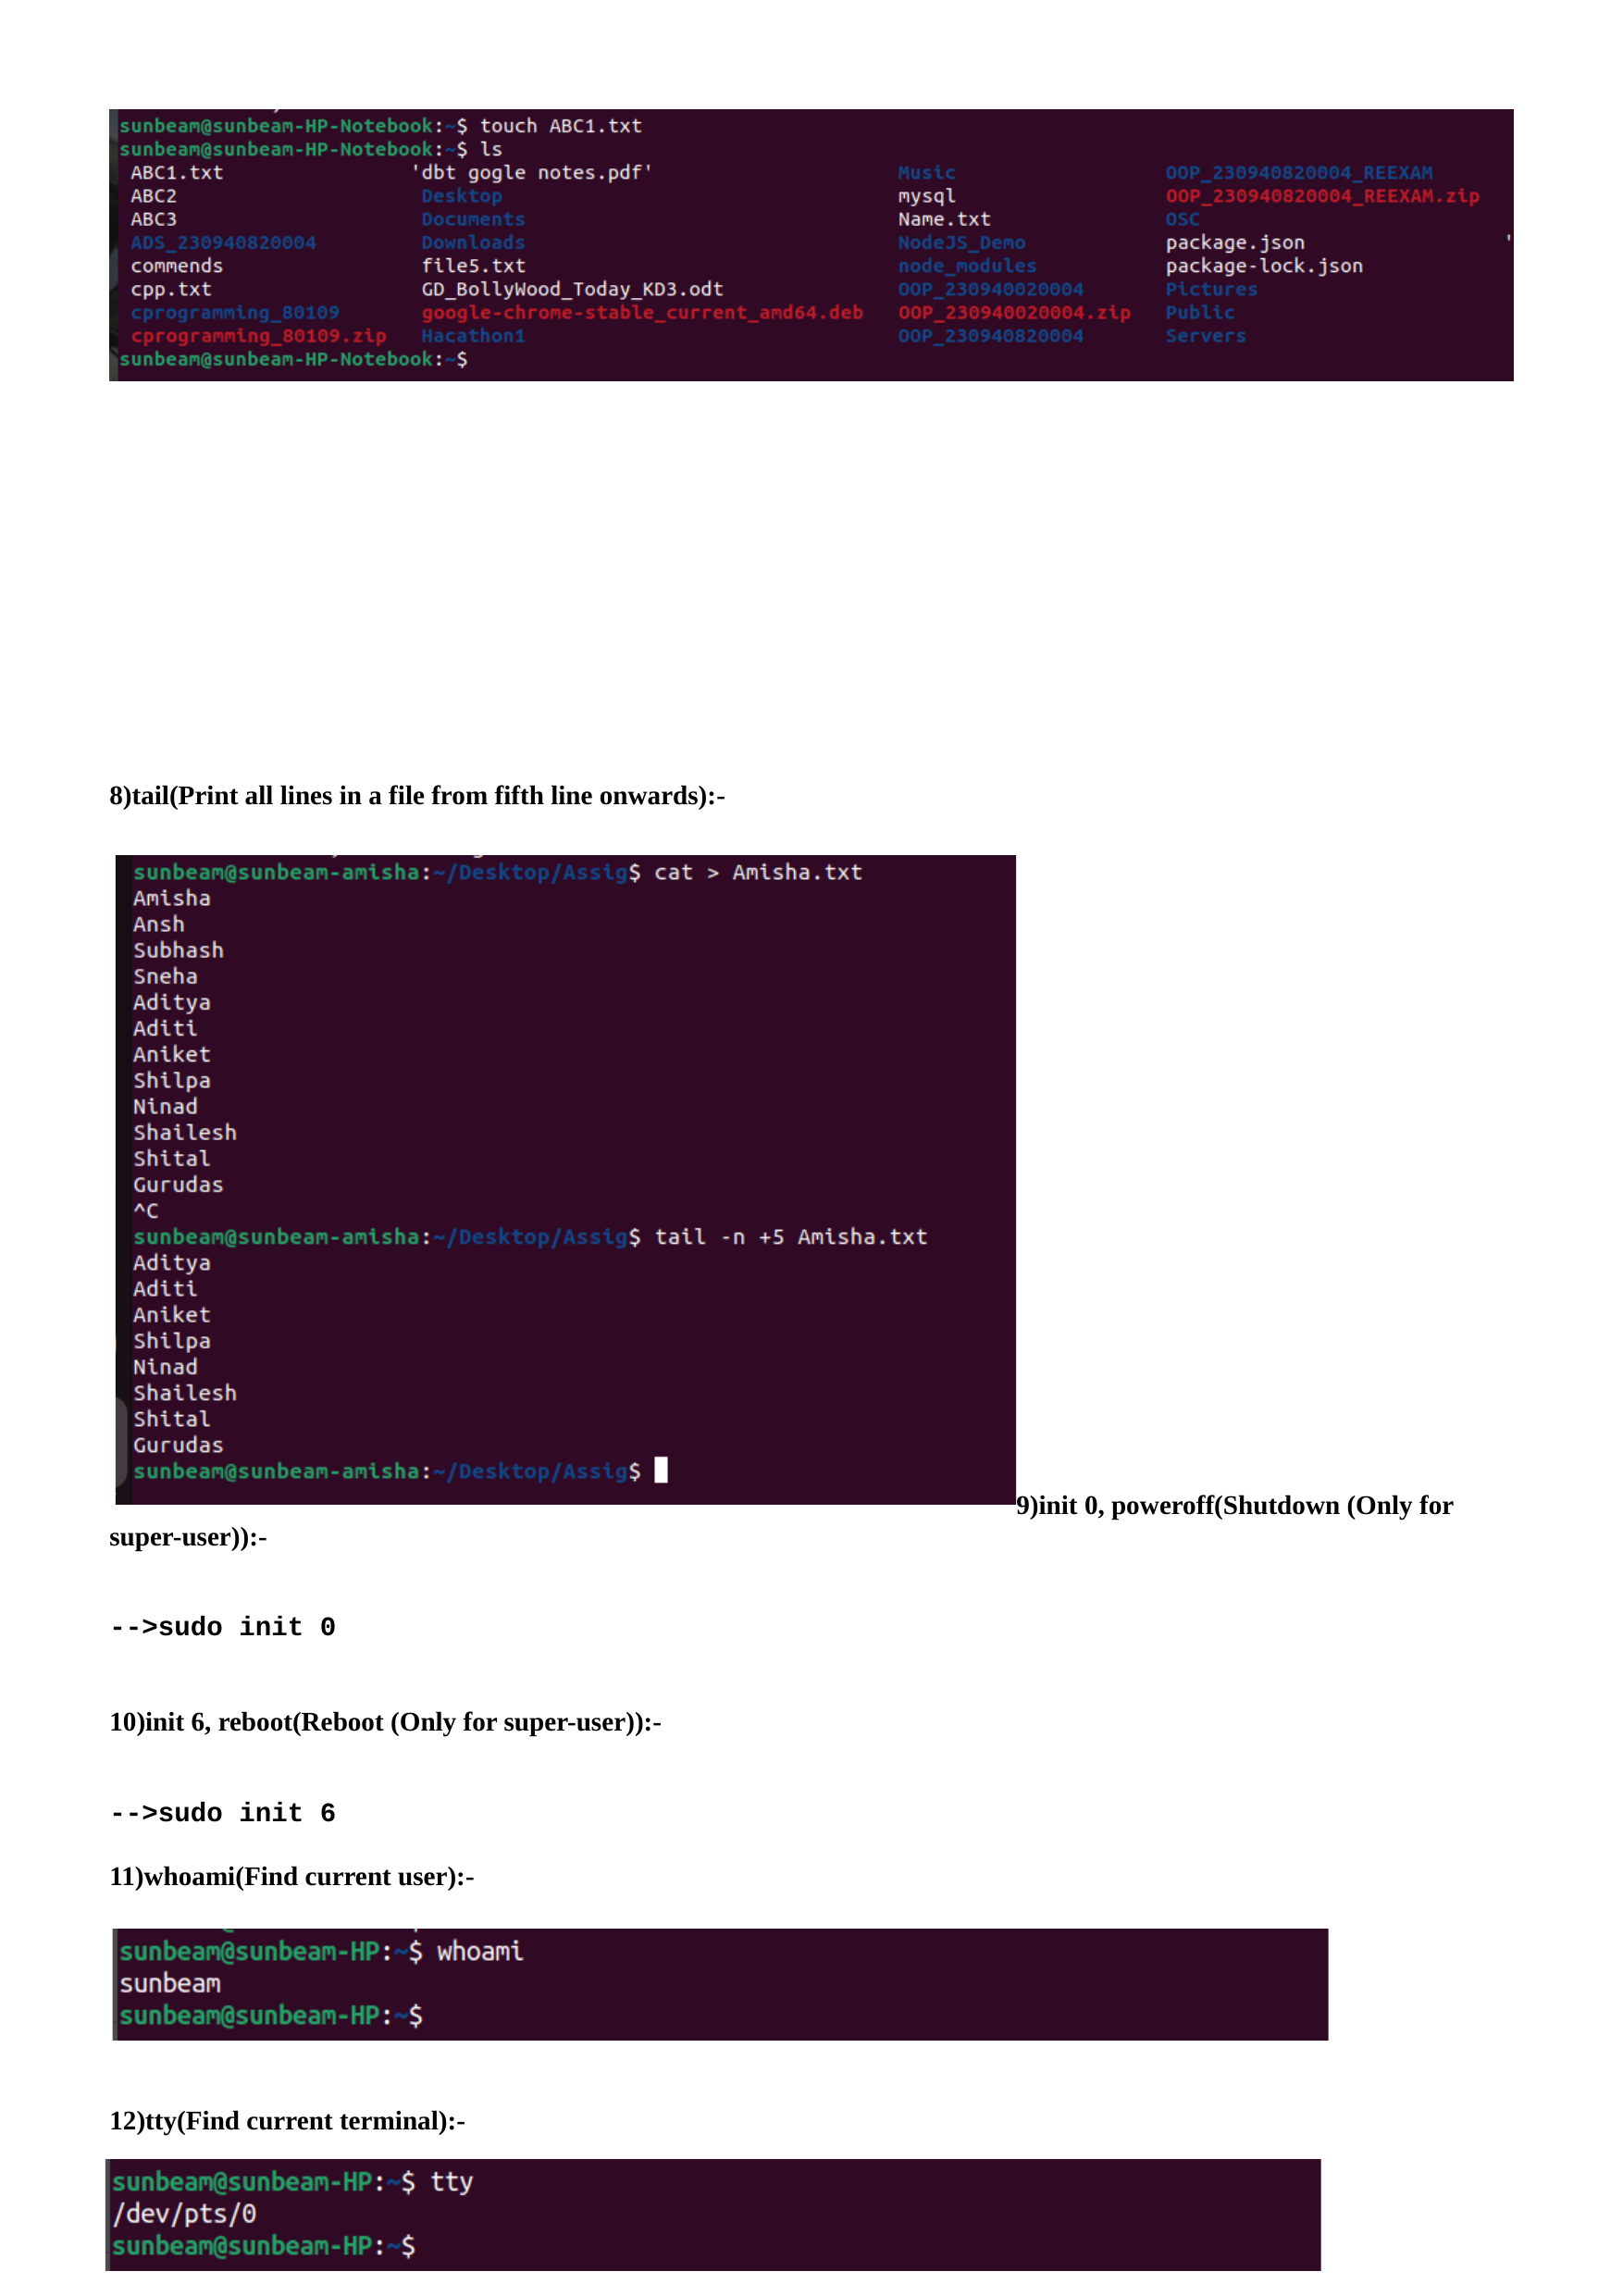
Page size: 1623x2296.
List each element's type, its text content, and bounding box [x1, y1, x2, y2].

text 9)init 0, poweroff(Shutdown (Only for super-user)):- [109, 1489, 1514, 1551]
text -->sudo init 6 [109, 1799, 1514, 1830]
text 10)init 6, reboot(Reboot (Only for super-user)):- [109, 1706, 1514, 1737]
text 12)tty(Find current terminal):- [109, 2104, 1514, 2136]
text 8)tail(Print all lines in a file from fifth line onwards):- [109, 779, 1514, 811]
text -->sudo init 0 [109, 1613, 1514, 1644]
text 11)whoami(Find current user):- [109, 1861, 1514, 1892]
